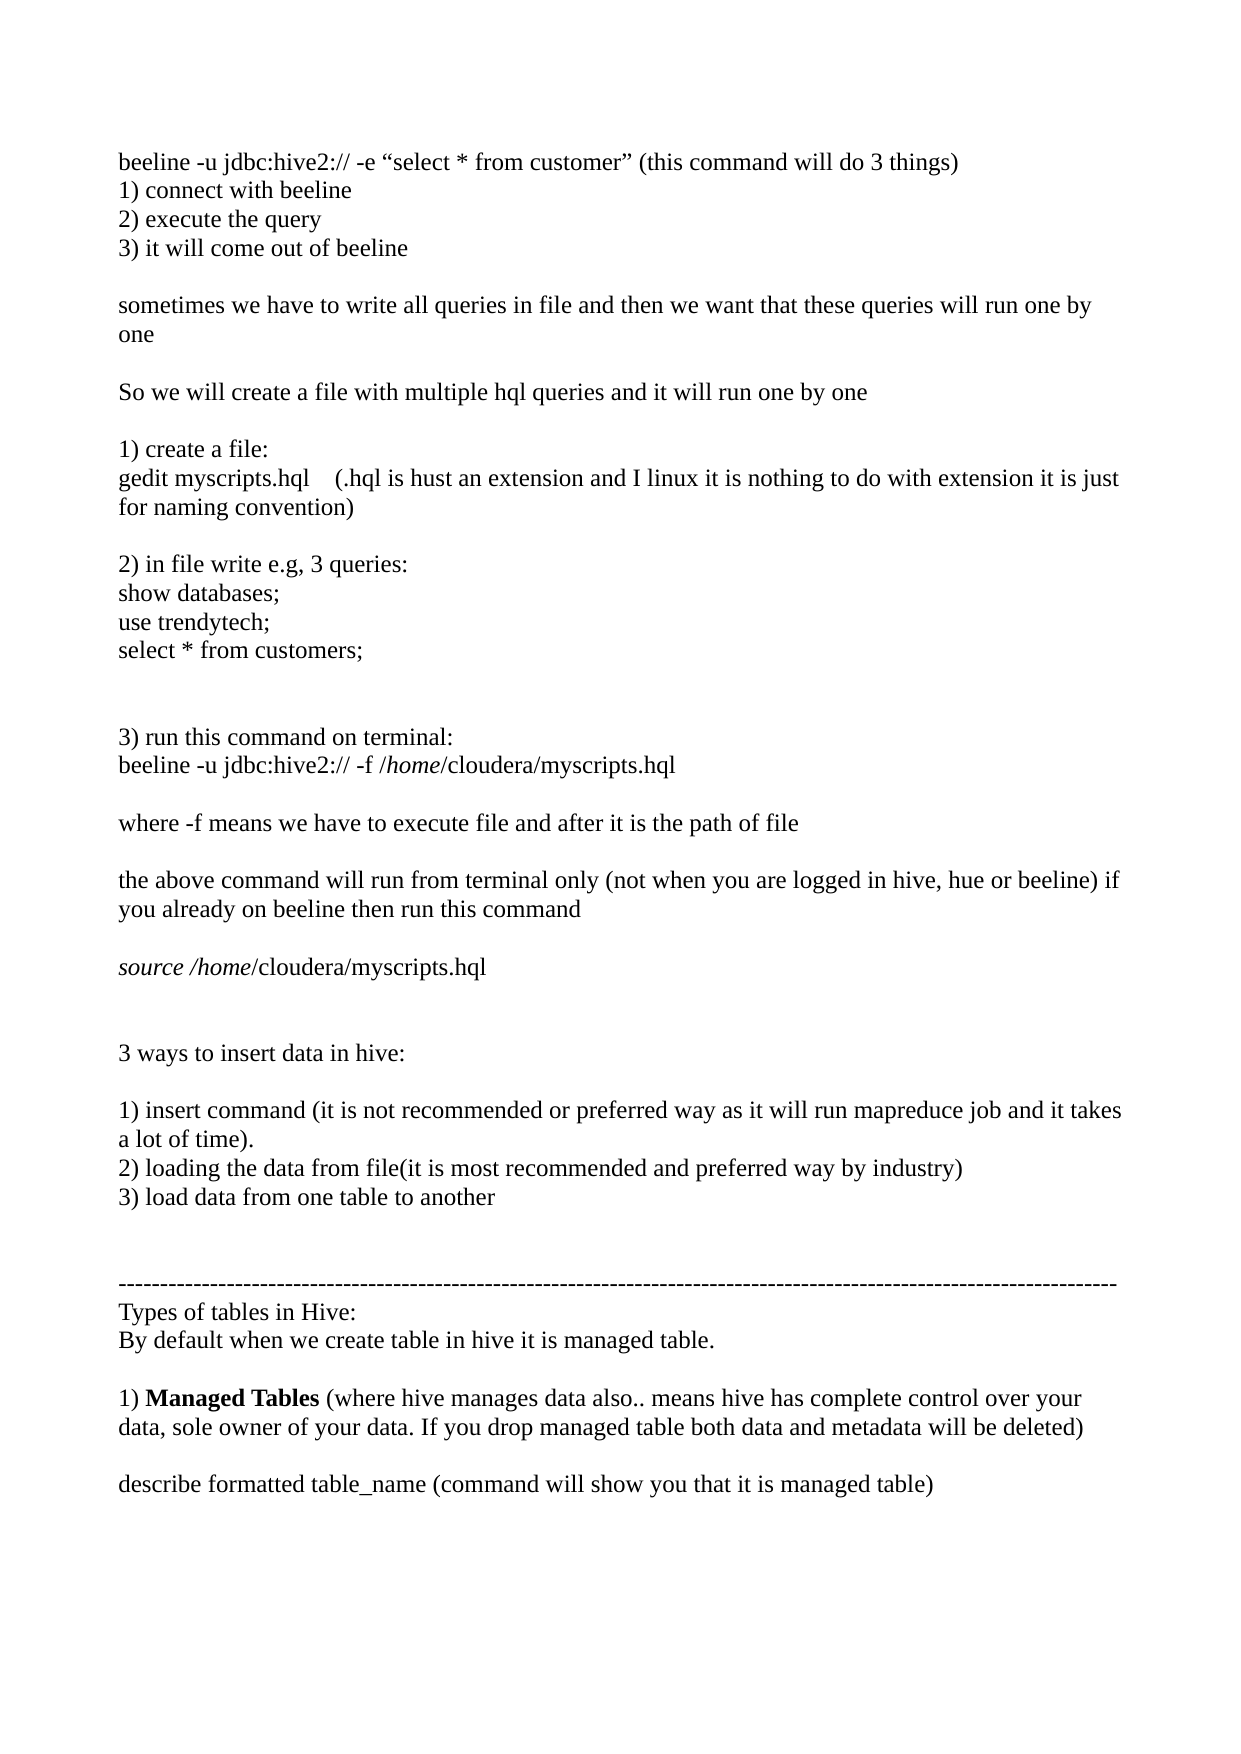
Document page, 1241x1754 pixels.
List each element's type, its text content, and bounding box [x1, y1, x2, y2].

text beeline -u jdbc:hive2:// -e “select * from customer” (this command will do 3 things) [118, 147, 1122, 176]
text describe formatted table_name (command will show you that it is managed table) [118, 1469, 1122, 1498]
text 1) connect with beeline [118, 176, 1122, 204]
text 3 ways to insert data in hive: [118, 1038, 1122, 1067]
text 3) load data from one table to another [118, 1182, 1122, 1211]
text beeline -u jdbc:hive2:// -f /home/cloudera/myscripts.hql [118, 751, 1122, 779]
text 2) execute the query [118, 204, 1122, 233]
text show databases; [118, 578, 1122, 607]
text 1) insert command (it is not recommended or preferred way as it will run mapreduce job and it takes a lot of time). [118, 1096, 1122, 1153]
text 2) in file write e.g, 3 queries: [118, 549, 1122, 578]
text source /home/cloudera/myscripts.hql [118, 952, 1122, 981]
text use trendytech; [118, 607, 1122, 636]
text So we will create a file with multiple hql queries and it will run one by one [118, 377, 1122, 406]
text 1) create a file: [118, 434, 1122, 463]
text select * from customers; [118, 636, 1122, 664]
text gedit myscripts.hql (.hql is hust an extension and I linux it is nothing to do with extension it is just for naming convention) [118, 463, 1122, 521]
text 3) it will come out of beeline [118, 233, 1122, 262]
text the above command will run from terminal only (not when you are logged in hive, hue or beeline) if you already on beeline then run this command [118, 866, 1122, 923]
text 1) Managed Tables (where hive manages data also.. means hive has complete control over your data, sole owner of your data. If you drop managed table both data and metadata will be deleted) [118, 1383, 1122, 1441]
text where -f means we have to execute file and after it is the path of file [118, 808, 1122, 837]
text sometimes we have to write all queries in file and then we want that these queries will run one by one [118, 291, 1122, 348]
text 3) run this command on terminal: [118, 722, 1122, 751]
text By default when we create table in hive it is managed table. [118, 1326, 1122, 1354]
text ------------------------------------------------------------------------------------------------------------------------Types of tables in Hive: [118, 1268, 1122, 1326]
text 2) loading the data from file(it is most recommended and preferred way by industry) [118, 1153, 1122, 1182]
